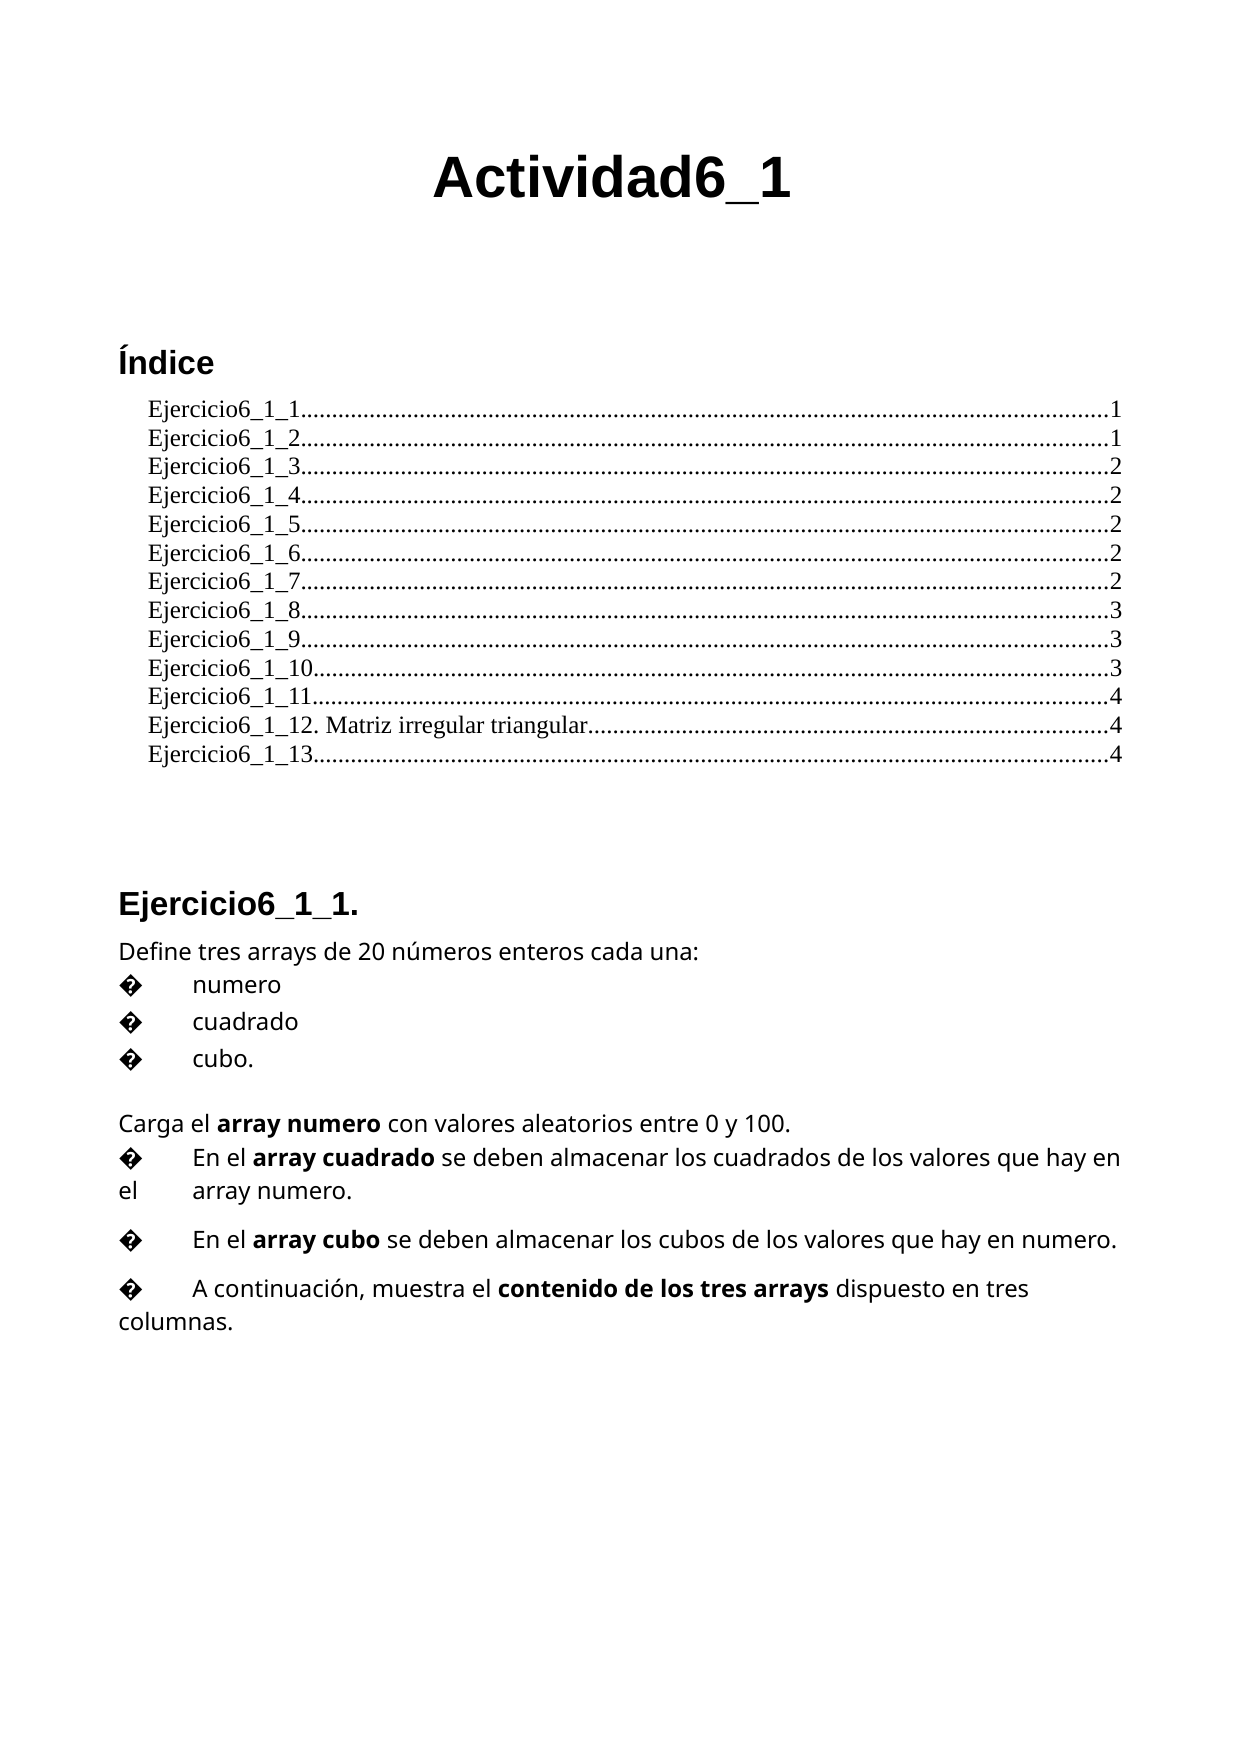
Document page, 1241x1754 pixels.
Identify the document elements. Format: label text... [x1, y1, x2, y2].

text Ejercicio6_1_12. Matriz irregular triangular 4 [148, 710, 1122, 739]
text Ejercicio6_1_9. 3 [148, 624, 1122, 653]
text Ejercicio6_1_5. 2 [148, 509, 1122, 538]
text Ejercicio6_1_3. 2 [148, 451, 1122, 480]
text Define tres arrays de 20 números enteros cada una: [118, 934, 1122, 967]
list En el array cubo se deben almacenar los cubos de los valores que hay en numero. [118, 1222, 1122, 1256]
title Actividad6_1 [118, 143, 1122, 210]
text Ejercicio6_1_10. 3 [148, 653, 1122, 681]
text Ejercicio6_1_7. 2 [148, 566, 1122, 595]
text Ejercicio6_1_8. 3 [148, 595, 1122, 624]
list En el array cuadrado se deben almacenar los cuadrados de los valores que hay en el array numero. [118, 1139, 1122, 1206]
list cubo. [118, 1040, 1122, 1074]
text Ejercicio6_1_13. 4 [148, 739, 1122, 768]
list cuadrado [118, 1004, 1122, 1038]
subtitle Ejercicio6_1_1. [118, 884, 1122, 922]
list numero [118, 967, 1122, 1001]
text Ejercicio6_1_1. 1 [148, 394, 1122, 423]
subtitle Índice [118, 343, 1122, 381]
text Ejercicio6_1_2. 1 [148, 423, 1122, 451]
text Carga el array numero con valores aleatorios entre 0 y 100. [118, 1107, 1122, 1139]
list A continuación, muestra el contenido de los tres arrays dispuesto en tres columnas. [118, 1271, 1122, 1338]
text Ejercicio6_1_6. 2 [148, 538, 1122, 566]
text Ejercicio6_1_11. 4 [148, 681, 1122, 710]
text Ejercicio6_1_4. 2 [148, 480, 1122, 509]
